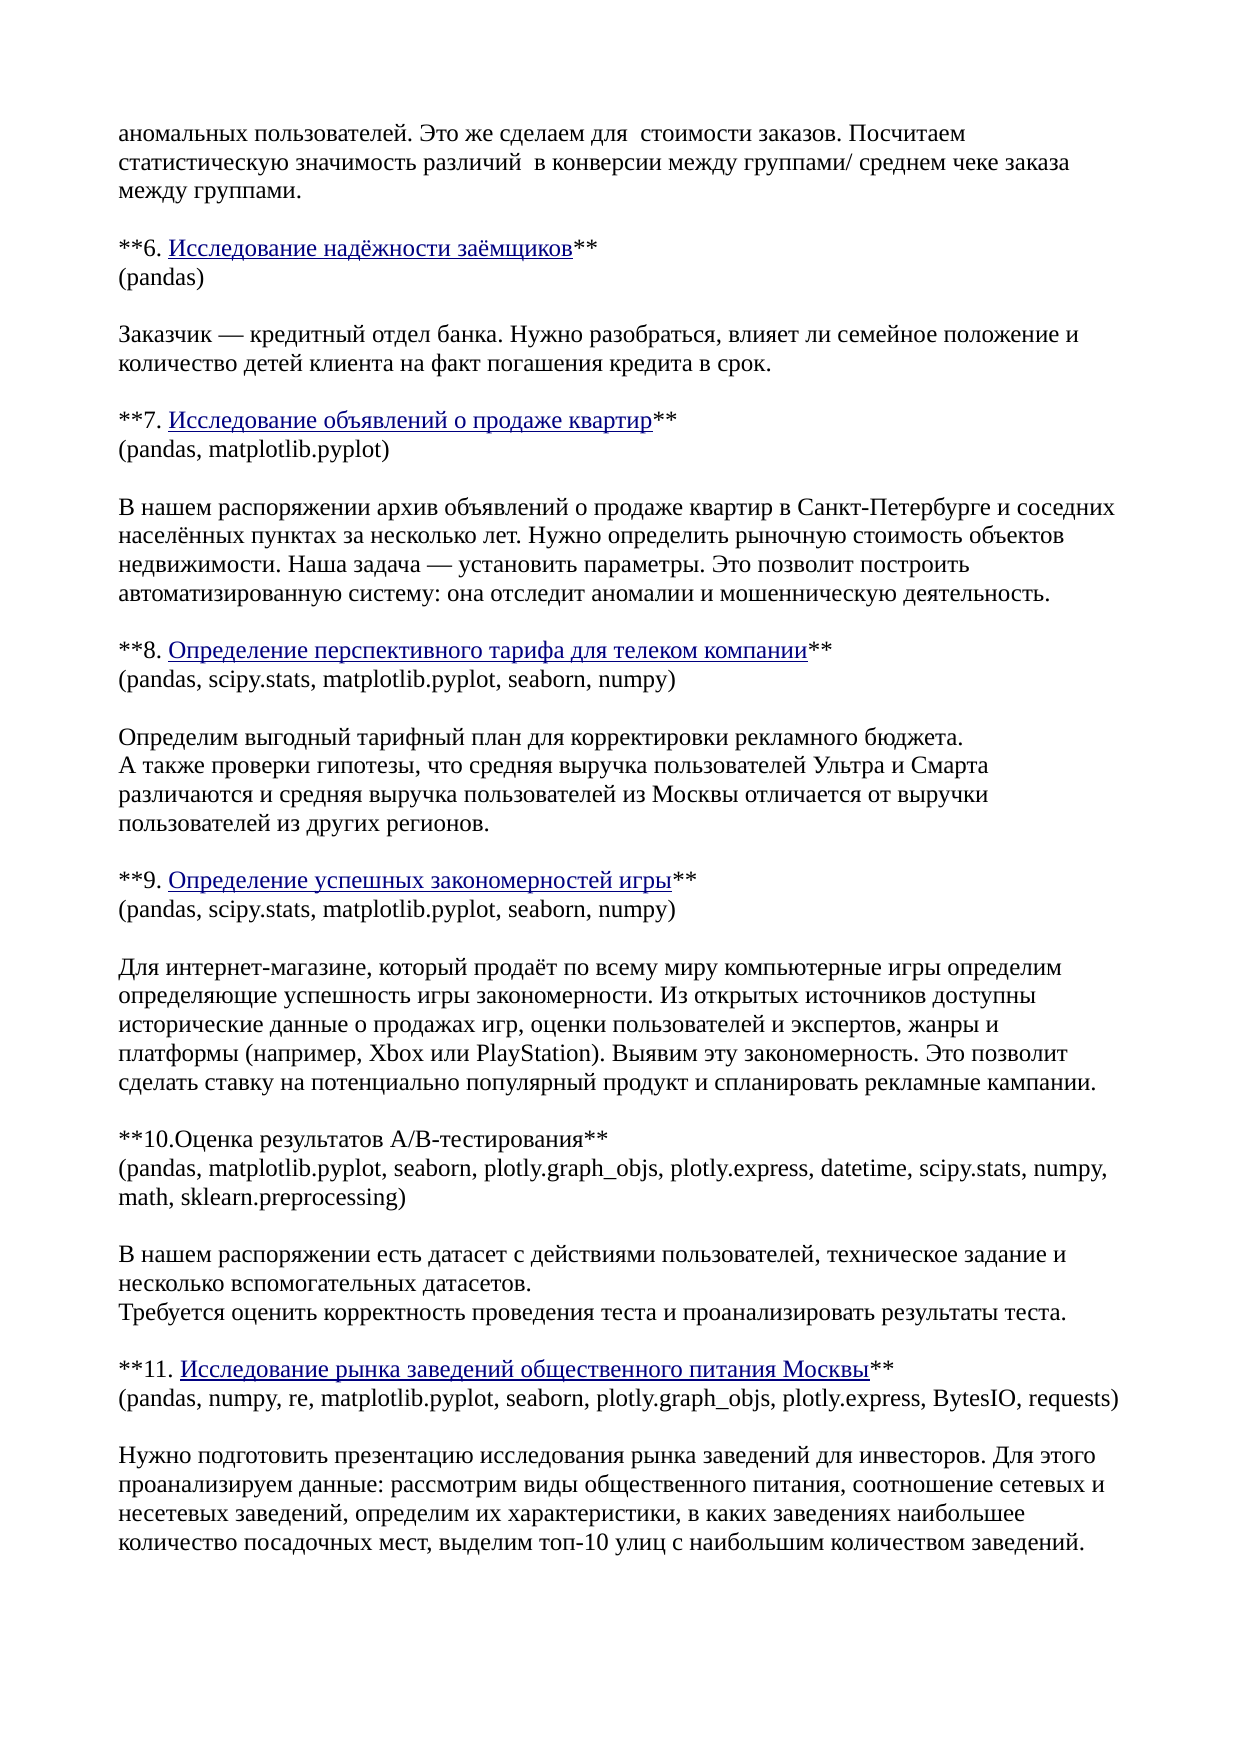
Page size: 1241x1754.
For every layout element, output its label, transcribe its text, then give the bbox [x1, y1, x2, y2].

text В нашем распоряжении архив объявлений о продаже квартир в Санкт-Петербурге и соседних населённых пунктах за несколько лет. Нужно определить рыночную стоимость объектов недвижимости. Наша задача — установить параметры. Это позволит построить автоматизированную систему: она отследит аномалии и мошенническую деятельность. [118, 492, 1122, 607]
text (pandas, scipy.stats, matplotlib.pyplot, seaborn, numpy) [118, 894, 1122, 923]
text аномальных пользователей. Это же сделаем для стоимости заказов. Посчитаем статистическую значимость различий в конверсии между группами/ среднем чеке заказа между группами. [118, 118, 1122, 204]
text (pandas, matplotlib.pyplot, seaborn, plotly.graph_objs, plotly.express, datetime, scipy.stats, numpy, math, sklearn.preprocessing) [118, 1153, 1122, 1211]
text Определим выгодный тарифный план для корректировки рекламного бюджета. [118, 722, 1122, 751]
text (pandas) [118, 262, 1122, 291]
text **9. Определение успешных закономерностей игры** [118, 866, 1122, 894]
text **8. Определение перспективного тарифа для телеком компании** [118, 636, 1122, 664]
text **11. Исследование рынка заведений общественного питания Москвы** [118, 1354, 1122, 1383]
text Требуется оценить корректность проведения теста и проанализировать результаты теста. [118, 1297, 1122, 1326]
text В нашем распоряжении есть датасет с действиями пользователей, техническое задание и несколько вспомогательных датасетов. [118, 1239, 1122, 1297]
text Для интернет-магазине, который продаёт по всему миру компьютерные игры определим определяющие успешность игры закономерности. Из открытых источников доступны исторические данные о продажах игр, оценки пользователей и экспертов, жанры и платформы (например, Xbox или PlayStation). Выявим эту закономерность. Это позволит сделать ставку на потенциально популярный продукт и спланировать рекламные кампании. [118, 952, 1122, 1096]
text (pandas, scipy.stats, matplotlib.pyplot, seaborn, numpy) [118, 664, 1122, 693]
text Нужно подготовить презентацию исследования рынка заведений для инвесторов. Для этого проанализируем данные: рассмотрим виды общественного питания, соотношение сетевых и несетевых заведений, определим их характеристики, в каких заведениях наибольшее количество посадочных мест, выделим топ-10 улиц с наибольшим количеством заведений. [118, 1441, 1122, 1556]
text **7. Исследование объявлений о продаже квартир** [118, 406, 1122, 434]
text Заказчик — кредитный отдел банка. Нужно разобраться, влияет ли семейное положение и количество детей клиента на факт погашения кредита в срок. [118, 319, 1122, 377]
text **10.Оценка результатов А/В-тестирования** [118, 1124, 1122, 1153]
text А также проверки гипотезы, что средняя выручка пользователей Ультра и Смарта различаются и средняя выручка пользователей из Москвы отличается от выручки пользователей из других регионов. [118, 751, 1122, 837]
text (pandas, numpy, re, matplotlib.pyplot, seaborn, plotly.graph_objs, plotly.express, BytesIO, requests) [118, 1383, 1122, 1412]
text **6. Исследование надёжности заёмщиков** [118, 233, 1122, 262]
text (pandas, matplotlib.pyplot) [118, 434, 1122, 463]
